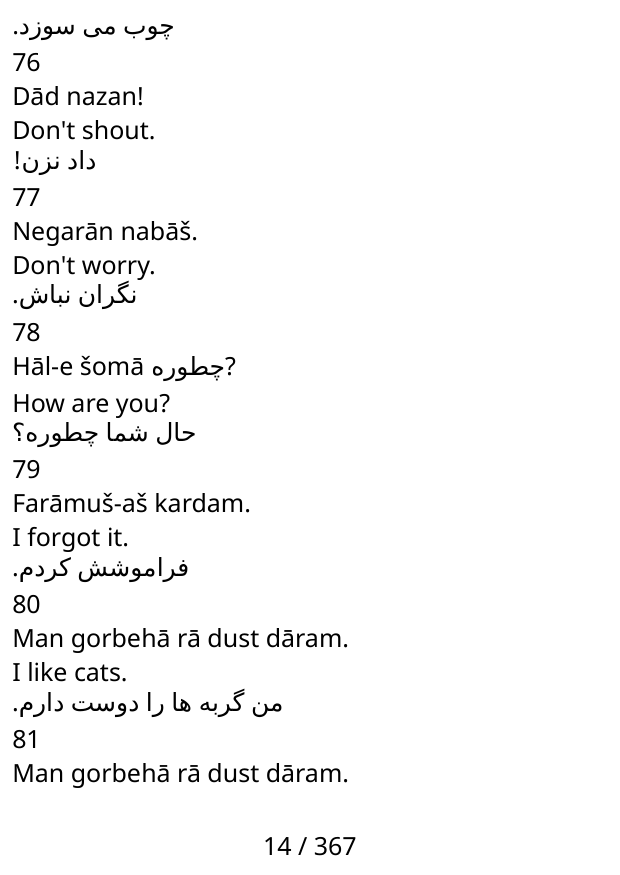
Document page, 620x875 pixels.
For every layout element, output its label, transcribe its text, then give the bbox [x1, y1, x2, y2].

text من گربه ها را دوست دارم. [12, 689, 607, 721]
text 80 [12, 587, 607, 621]
text Man gorbe‌hā rā dust dāram. [12, 621, 607, 655]
text Dād nazan! [12, 79, 607, 113]
text How are you? [12, 385, 607, 419]
text I like cats. [12, 655, 607, 689]
text Negarān nabāš. [12, 213, 607, 247]
text چوب می سوزد. [12, 12, 607, 44]
text 81 [12, 721, 607, 756]
text Hāl-e šomā چطوره? [12, 348, 607, 385]
text 79 [12, 452, 607, 486]
text نگران نباش. [12, 282, 607, 314]
text داد نزن! [12, 147, 607, 179]
text حال شما چطوره؟ [12, 419, 607, 452]
text 76 [12, 44, 607, 79]
text 78 [12, 314, 607, 348]
text فراموشش کردم. [12, 554, 607, 587]
text Man gorbe‌hā rā dust dāram. [12, 756, 607, 789]
text Don't worry. [12, 247, 607, 282]
text Farāmuš-aš kardam. [12, 486, 607, 520]
text Don't shout. [12, 113, 607, 147]
text 77 [12, 179, 607, 213]
text I forgot it. [12, 520, 607, 554]
